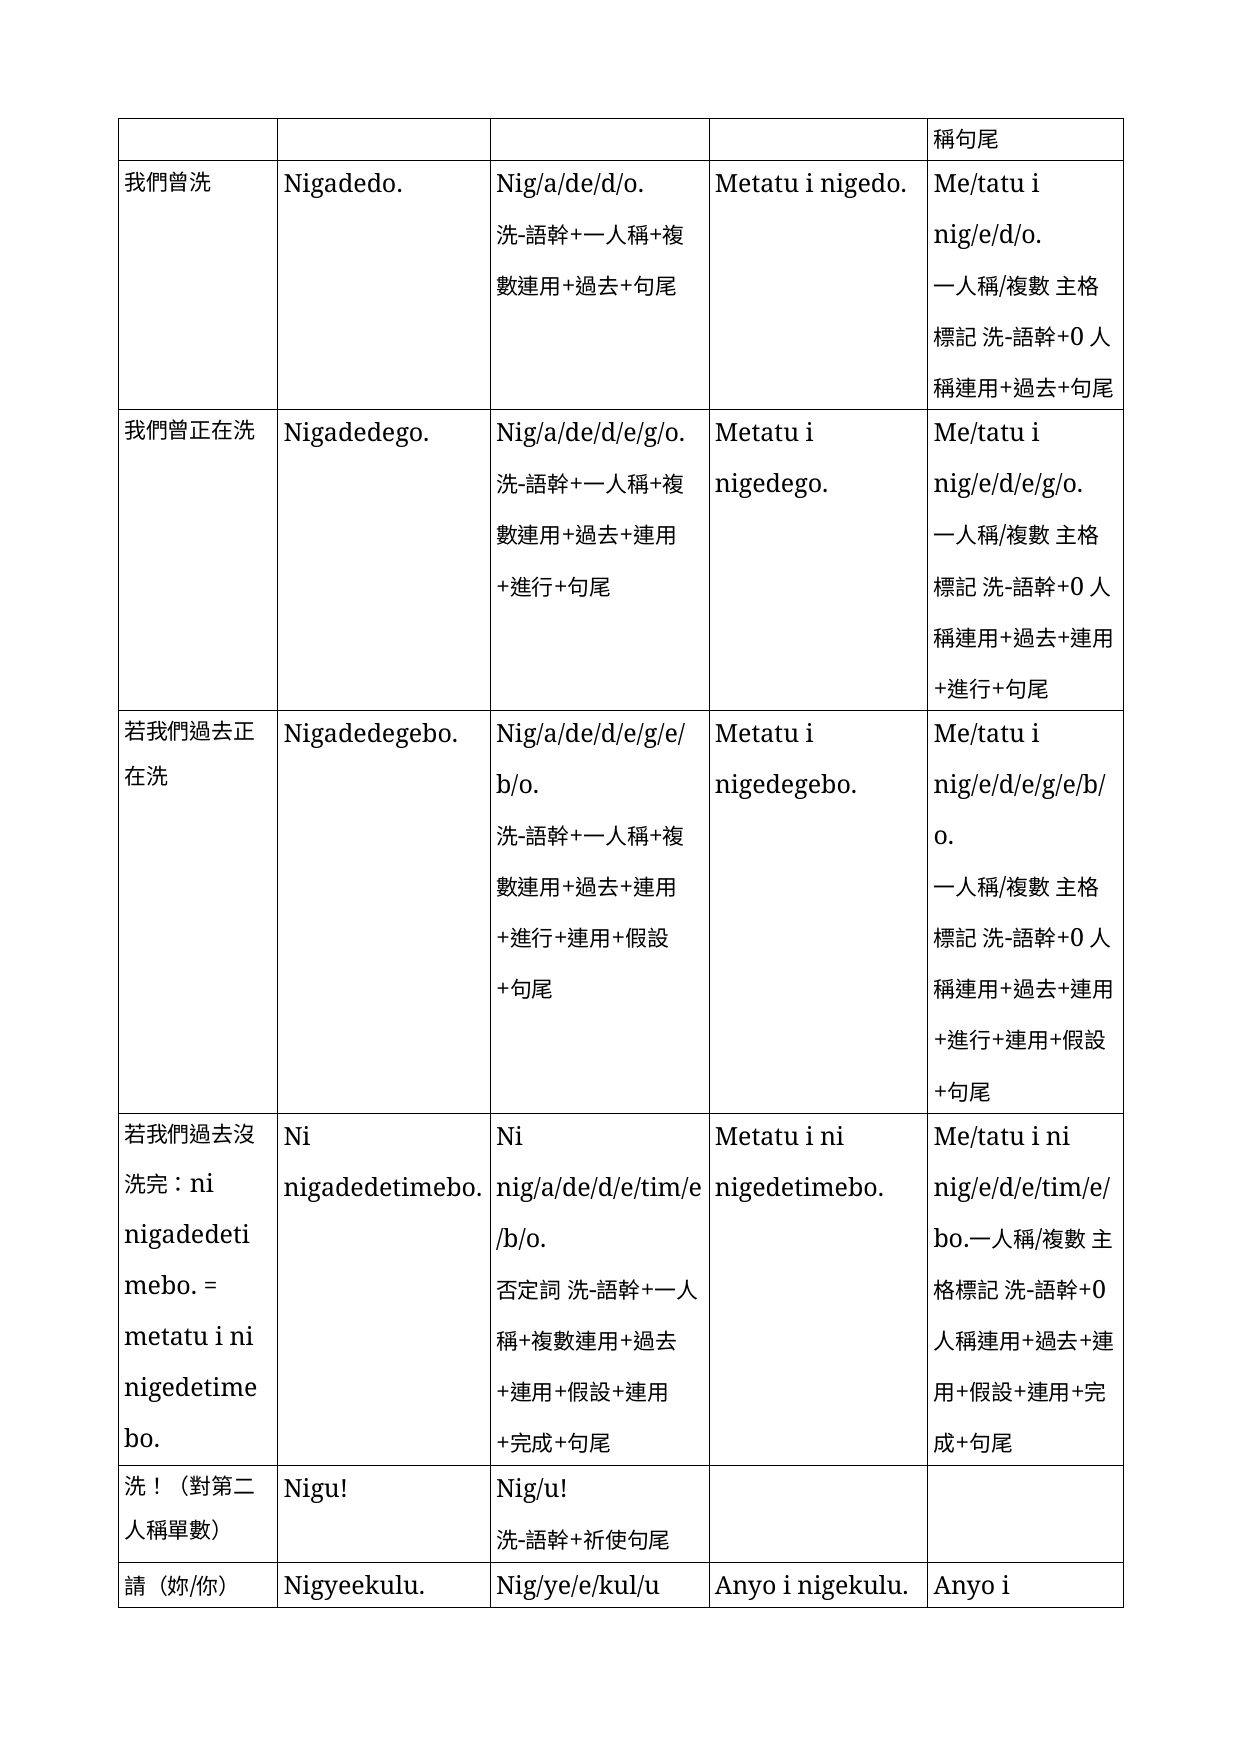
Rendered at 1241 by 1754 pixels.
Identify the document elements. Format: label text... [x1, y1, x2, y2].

table_cell Me/tatu i nig/e/d/o. 一人稱/複數 主格標記 洗-語幹+0人稱連用+過去+句尾 [928, 161, 1123, 409]
table_cell Anyo i [928, 1563, 1123, 1607]
table_cell 稱句尾 [928, 119, 1123, 159]
table_cell [491, 119, 709, 159]
table_cell 我們曾洗 [119, 161, 277, 409]
table_cell Nig/u! 洗-語幹+祈使句尾 [491, 1466, 709, 1562]
table_cell 若我們過去沒洗完：ni nigadedetimebo. = metatu i ni nigedetimebo. [119, 1114, 277, 1465]
table_cell Anyo i nigekulu. [710, 1563, 927, 1607]
table_cell [710, 1466, 927, 1562]
table_cell [278, 119, 490, 159]
table_cell Ni nig/a/de/d/e/tim/e/b/o. 否定詞 洗-語幹+一人稱+複數連用+過去+連用+假設+連用+完成+句尾 [491, 1114, 709, 1465]
table_cell Metatu i ni nigedetimebo. [710, 1114, 927, 1465]
table_cell Nig/a/de/d/e/g/o. 洗-語幹+一人稱+複數連用+過去+連用+進行+句尾 [491, 410, 709, 710]
table_cell Metatu i nigedegebo. [710, 711, 927, 1113]
table_cell Ni nigadedetimebo. [278, 1114, 490, 1465]
table_cell [710, 119, 927, 159]
table_cell Nigadedegebo. [278, 711, 490, 1113]
table_cell Me/tatu i ni nig/e/d/e/tim/e/bo.一人稱/複數 主格標記 洗-語幹+0人稱連用+過去+連用+假設+連用+完成+句尾 [928, 1114, 1123, 1465]
table_cell Me/tatu i nig/e/d/e/g/o. 一人稱/複數 主格標記 洗-語幹+0人稱連用+過去+連用+進行+句尾 [928, 410, 1123, 710]
table_cell Nig/ye/e/kul/u [491, 1563, 709, 1607]
table_cell 我們曾正在洗 [119, 410, 277, 710]
table_cell Nigadedego. [278, 410, 490, 710]
table_cell 若我們過去正在洗 [119, 711, 277, 1113]
table_cell Nigadedo. [278, 161, 490, 409]
table_cell Nig/a/de/d/e/g/e/b/o. 洗-語幹+一人稱+複數連用+過去+連用+進行+連用+假設+句尾 [491, 711, 709, 1113]
table_cell Me/tatu i nig/e/d/e/g/e/b/o. 一人稱/複數 主格標記 洗-語幹+0人稱連用+過去+連用+進行+連用+假設+句尾 [928, 711, 1123, 1113]
table_cell Metatu i nigedego. [710, 410, 927, 710]
table_cell Nig/a/de/d/o. 洗-語幹+一人稱+複數連用+過去+句尾 [491, 161, 709, 409]
table_cell Nigyeekulu. [278, 1563, 490, 1607]
table_cell [928, 1466, 1123, 1562]
table_cell Nigu! [278, 1466, 490, 1562]
table_cell Metatu i nigedo. [710, 161, 927, 409]
table_cell 請（妳/你） [119, 1563, 277, 1607]
table_cell 洗！（對第二人稱單數） [119, 1466, 277, 1562]
table_cell [119, 119, 277, 159]
